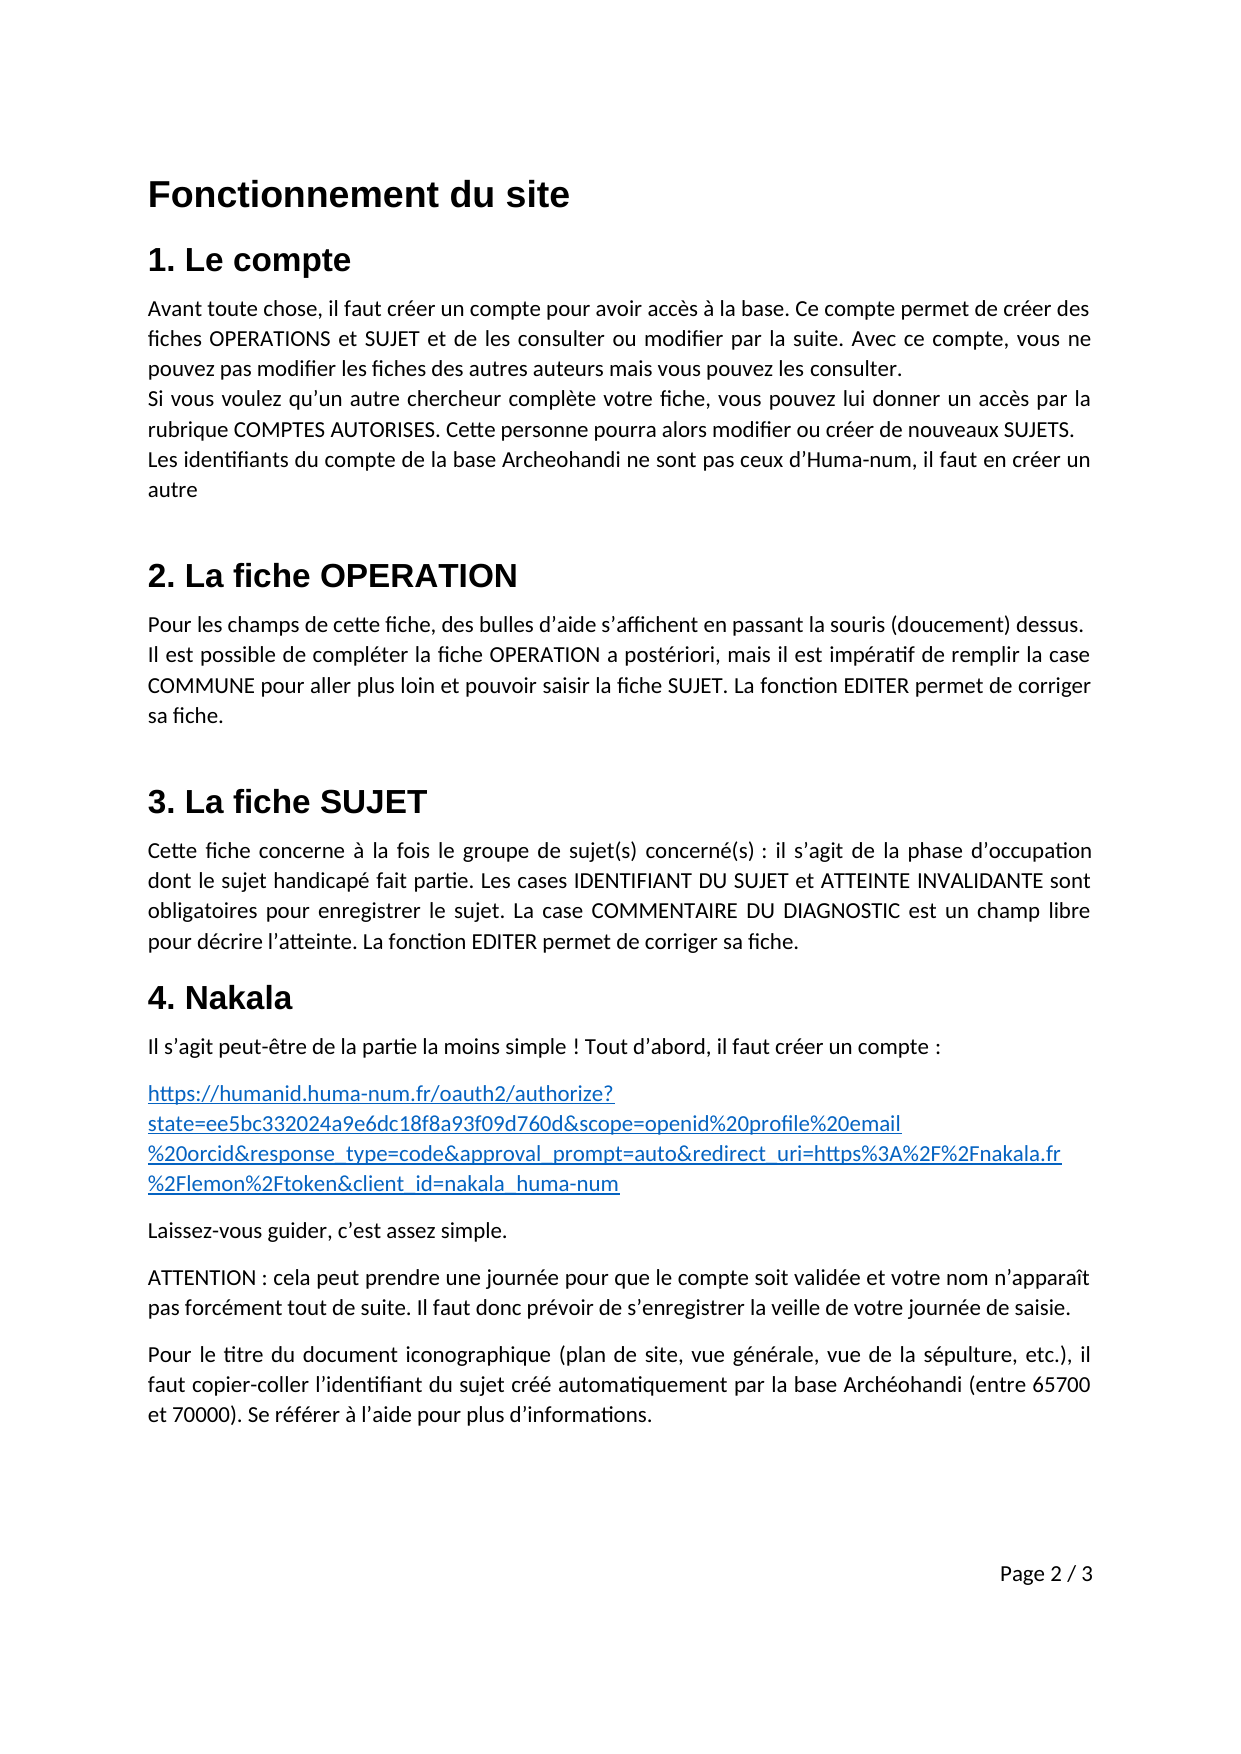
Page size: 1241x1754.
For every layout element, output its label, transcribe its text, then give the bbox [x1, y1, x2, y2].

subtitle 2. La fiche OPERATION [148, 556, 1093, 595]
subtitle 1. Le compte [148, 240, 1093, 278]
text Il s’agit peut-être de la partie la moins simple ! Tout d’abord, il faut créer un compte : [148, 1032, 1093, 1060]
text Si vous voulez qu’un autre chercheur complète votre fiche, vous pouvez lui donner un accès par la rubrique COMPTES AUTORISES. Cette personne pourra alors modifier ou créer de nouveaux SUJETS. [148, 384, 1093, 443]
text Pour le titre du document iconographique (plan de site, vue générale, vue de la sépulture, etc.), il faut copier-coller l’identifiant du sujet créé automatiquement par la base Archéohandi (entre 65700 et 70000). Se référer à l’aide pour plus d’informations. [148, 1340, 1093, 1429]
text https://humanid.huma-num.fr/oauth2/authorize?state=ee5bc332024a9e6dc18f8a93f09d760d&scope=openid%20profile%20email%20orcid&response_type=code&approval_prompt=auto&redirect_uri=https%3A%2F%2Fnakala.fr%2Flemon%2Ftoken&client_id=nakala_huma-num [148, 1079, 1093, 1197]
text Avant toute chose, il faut créer un compte pour avoir accès à la base. Ce compte permet de créer des fiches OPERATIONS et SUJET et de les consulter ou modifier par la suite. Avec ce compte, vous ne pouvez pas modifier les fiches des autres auteurs mais vous pouvez les consulter. [148, 294, 1093, 382]
subtitle 4. Nakala [148, 978, 1093, 1016]
text Il est possible de compléter la fiche OPERATION a postériori, mais il est impératif de remplir la case COMMUNE pour aller plus loin et pouvoir saisir la fiche SUJET. La fonction EDITER permet de corriger sa fiche. [148, 641, 1093, 729]
text Cette fiche concerne à la fois le groupe de sujet(s) concerné(s) : il s’agit de la phase d’occupation dont le sujet handicapé fait partie. Les cases IDENTIFIANT DU SUJET et ATTEINTE INVALIDANTE sont obligatoires pour enregistrer le sujet. La case COMMENTAIRE DU DIAGNOSTIC est un champ libre pour décrire l’atteinte. La fonction EDITER permet de corriger sa fiche. [148, 836, 1093, 955]
text ATTENTION : cela peut prendre une journée pour que le compte soit validée et votre nom n’apparaît pas forcément tout de suite. Il faut donc prévoir de s’enregistrer la veille de votre journée de saisie. [148, 1263, 1093, 1321]
subtitle 3. La fiche SUJET [148, 782, 1093, 821]
subtitle Fonctionnement du site [148, 173, 1093, 216]
text Les identifiants du compte de la base Archeohandi ne sont pas ceux d’Huma-num, il faut en créer un autre [148, 445, 1093, 503]
text Laissez-vous guider, c’est assez simple. [148, 1216, 1093, 1244]
text Pour les champs de cette fiche, des bulles d’aide s’affichent en passant la souris (doucement) dessus. [148, 610, 1093, 638]
